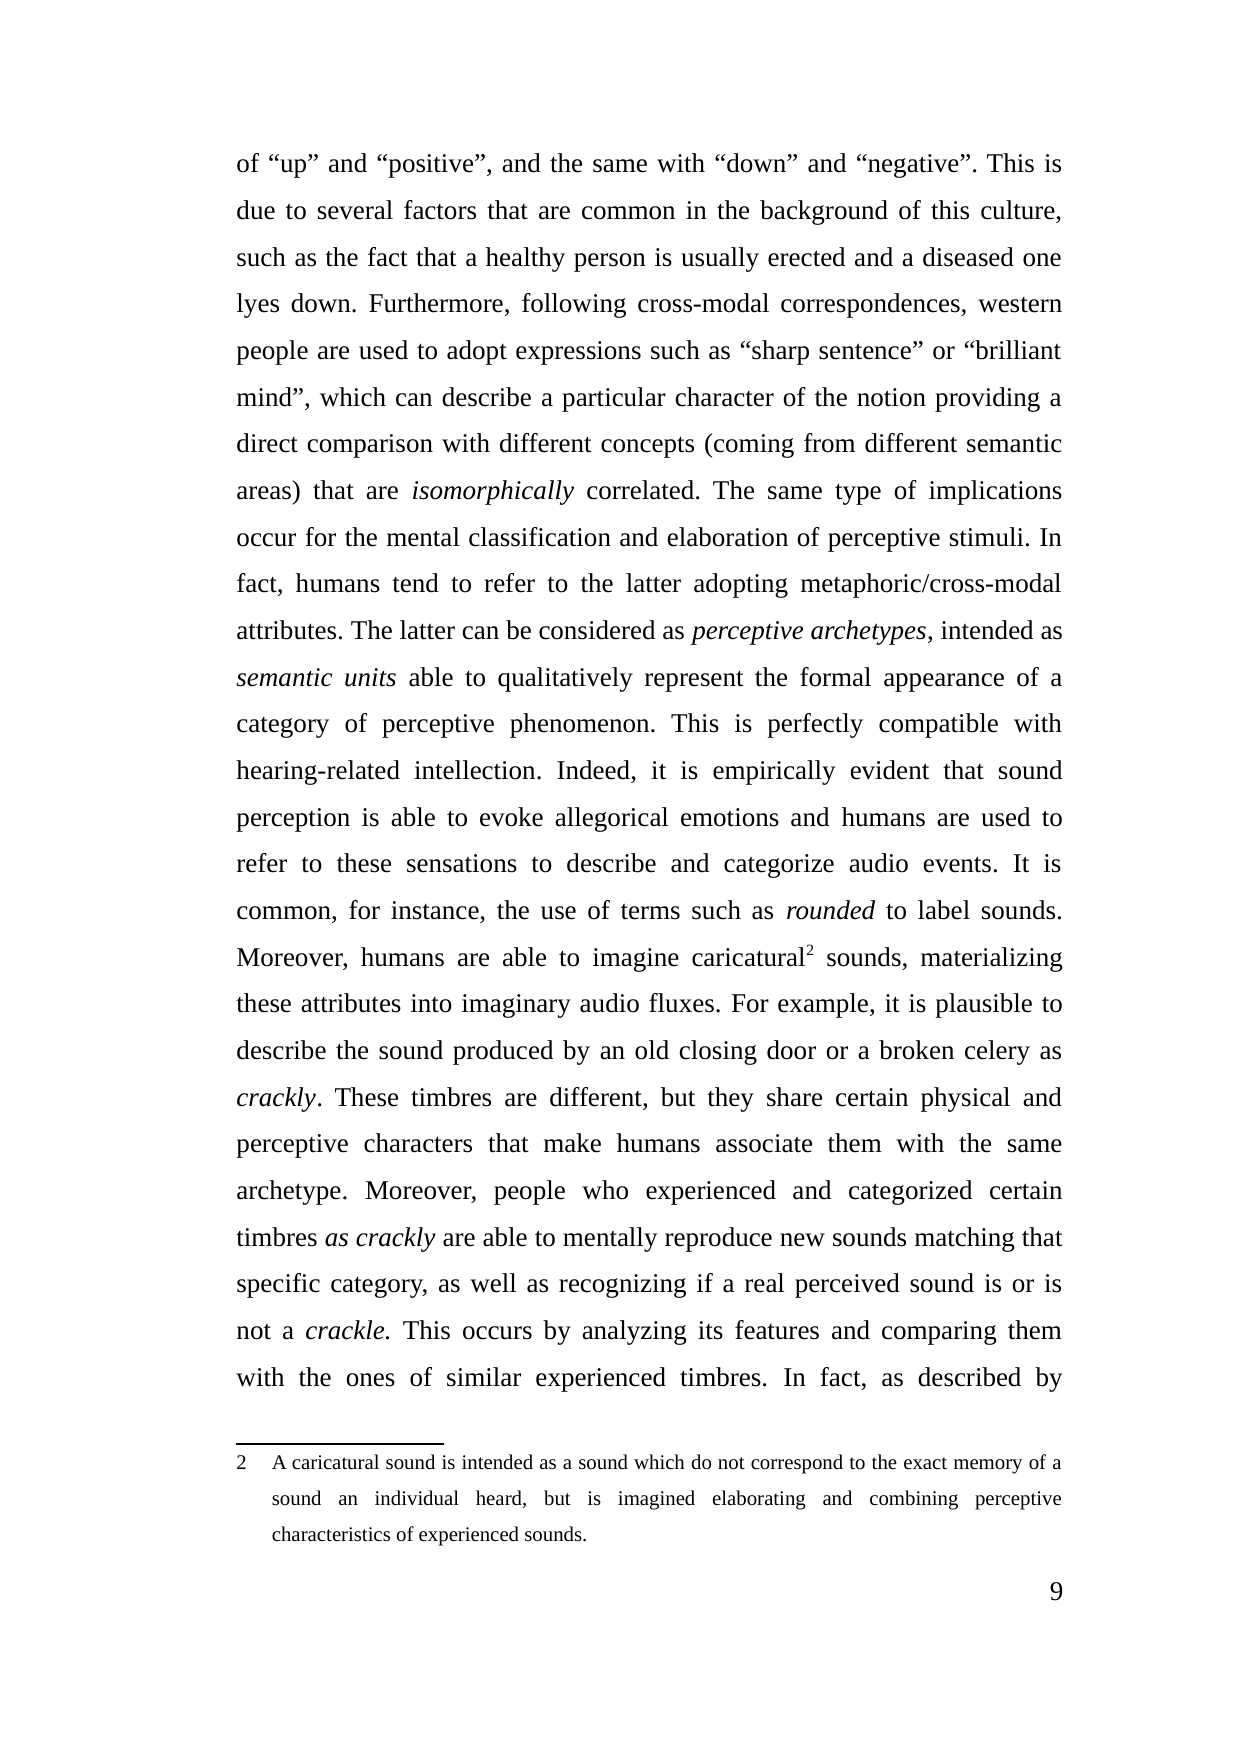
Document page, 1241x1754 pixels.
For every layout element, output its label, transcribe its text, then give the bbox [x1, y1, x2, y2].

text A caricatural sound is intended as a sound which do not correspond to the exact memory of a sound an individual heard, but is imagined elaborating and combining perceptive characteristics of experienced sounds. [236, 1449, 1063, 1546]
text of “up” and “positive”, and the same with “down” and “negative”. This is due to several factors that are common in the background of this culture, such as the fact that a healthy person is usually erected and a diseased one lyes down. Furthermore, following cross-modal correspondences, western people are used to adopt expressions such as “sharp sentence” or “brilliant mind”, which can describe a particular character of the notion providing a direct comparison with different concepts (coming from different semantic areas) that are isomorphically correlated. The same type of implications occur for the mental classification and elaboration of perceptive stimuli. In fact, humans tend to refer to the latter adopting metaphoric/cross-modal attributes. The latter can be considered as perceptive archetypes, intended as semantic units able to qualitatively represent the formal appearance of a category of perceptive phenomenon. This is perfectly compatible with hearing-related intellection. Indeed, it is empirically evident that sound perception is able to evoke allegorical emotions and humans are used to refer to these sensations to describe and categorize audio events. It is common, for instance, the use of terms such as rounded to label sounds. Moreover, humans are able to imagine caricatural sounds, materializing these attributes into imaginary audio fluxes. For example, it is plausible to describe the sound produced by an old closing door or a broken celery as crackly. These timbres are different, but they share certain physical and perceptive characters that make humans associate them with the same archetype. Moreover, people who experienced and categorized certain timbres as crackly are able to mentally reproduce new sounds matching that specific category, as well as recognizing if a real perceived sound is or is not a crackle. This occurs by analyzing its features and comparing them with the ones of similar experienced timbres. In fact, as described by [236, 148, 1063, 1392]
